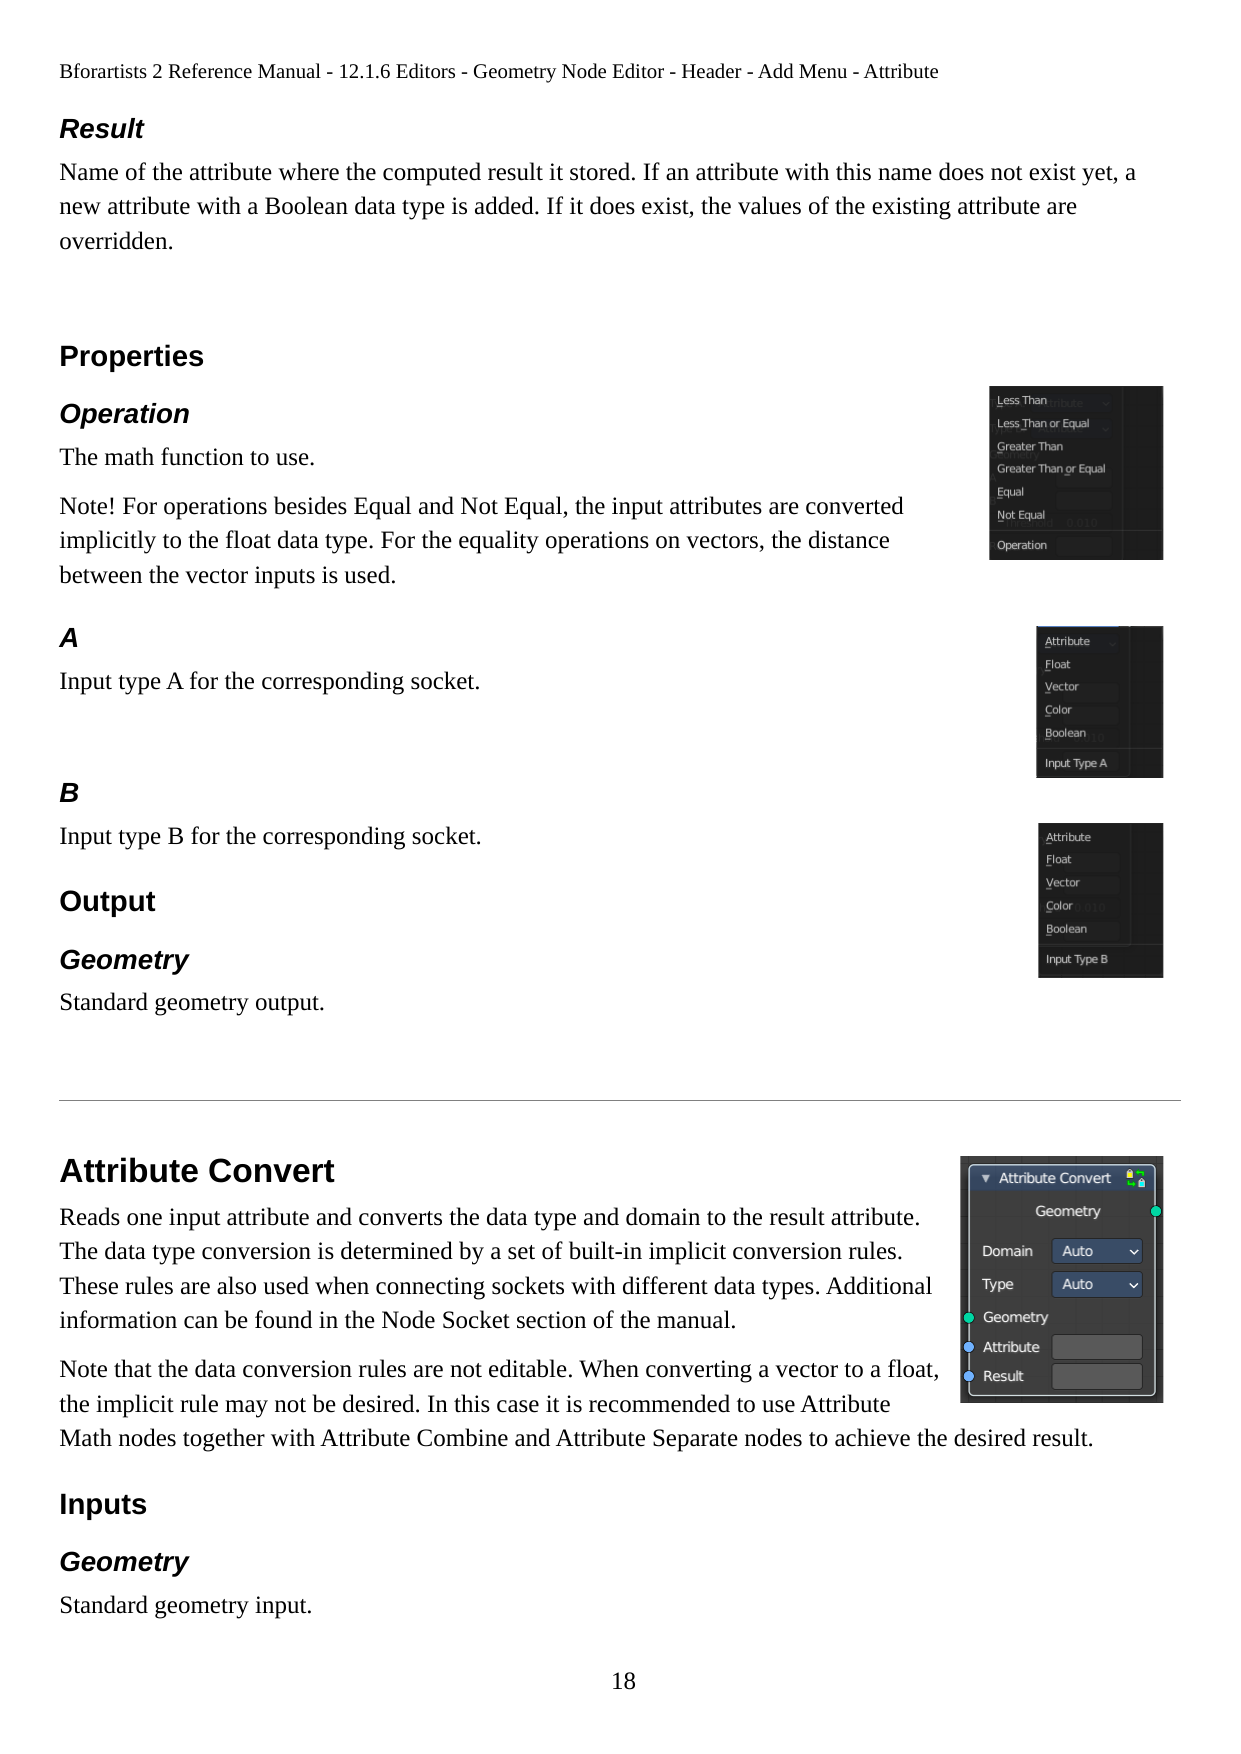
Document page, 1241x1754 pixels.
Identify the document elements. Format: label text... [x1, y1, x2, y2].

text Reads one input attribute and converts the data type and domain to the result attribute. The data type conversion is determined by a set of built-in implicit conversion rules. These rules are also used when connecting sockets with different data types. Additional information can be found in the Node Socket section of the manual. [59, 1202, 960, 1334]
text Standard geometry output. [59, 987, 1181, 1016]
text Input type A for the corresponding socket. [59, 666, 1036, 694]
subtitle Inputs [59, 1487, 1181, 1521]
picture [989, 386, 1164, 560]
picture [1038, 823, 1164, 978]
text Note that the data conversion rules are not editable. When converting a vector to a float, the implicit rule may not be desired. In this case it is recommended to use Attribute Math nodes together with Attribute Combine and Attribute Separate nodes to achieve the desired result. [59, 1354, 1181, 1452]
subtitle [1164, 397, 1181, 429]
subtitle Output [59, 884, 1038, 918]
subtitle Attribute Convert [59, 1151, 1181, 1189]
subtitle Properties [59, 339, 1181, 372]
subtitle A [59, 621, 1181, 653]
text Note! For operations besides Equal and Not Equal, the input attributes are converted implicitly to the float data type. For the equality operations on vectors, the distance between the vector inputs is used. [59, 491, 1181, 588]
text Input type B for the corresponding socket. [59, 821, 1181, 849]
subtitle Geometry [59, 1546, 1181, 1577]
picture [960, 1156, 1164, 1403]
subtitle Result [59, 113, 1181, 144]
subtitle [1164, 884, 1181, 918]
subtitle Operation [59, 397, 989, 429]
subtitle [1164, 943, 1181, 975]
text The math function to use. [59, 442, 989, 471]
text Name of the attribute where the computed result it stored. If an attribute with this name does not exist yet, a new attribute with a Boolean data type is added. If it does exist, the values of the existing attribute are overridden. [59, 157, 1181, 255]
subtitle Geometry [59, 943, 1038, 975]
text Standard geometry input. [59, 1590, 1181, 1619]
subtitle B [59, 776, 1181, 808]
picture [1036, 626, 1164, 778]
